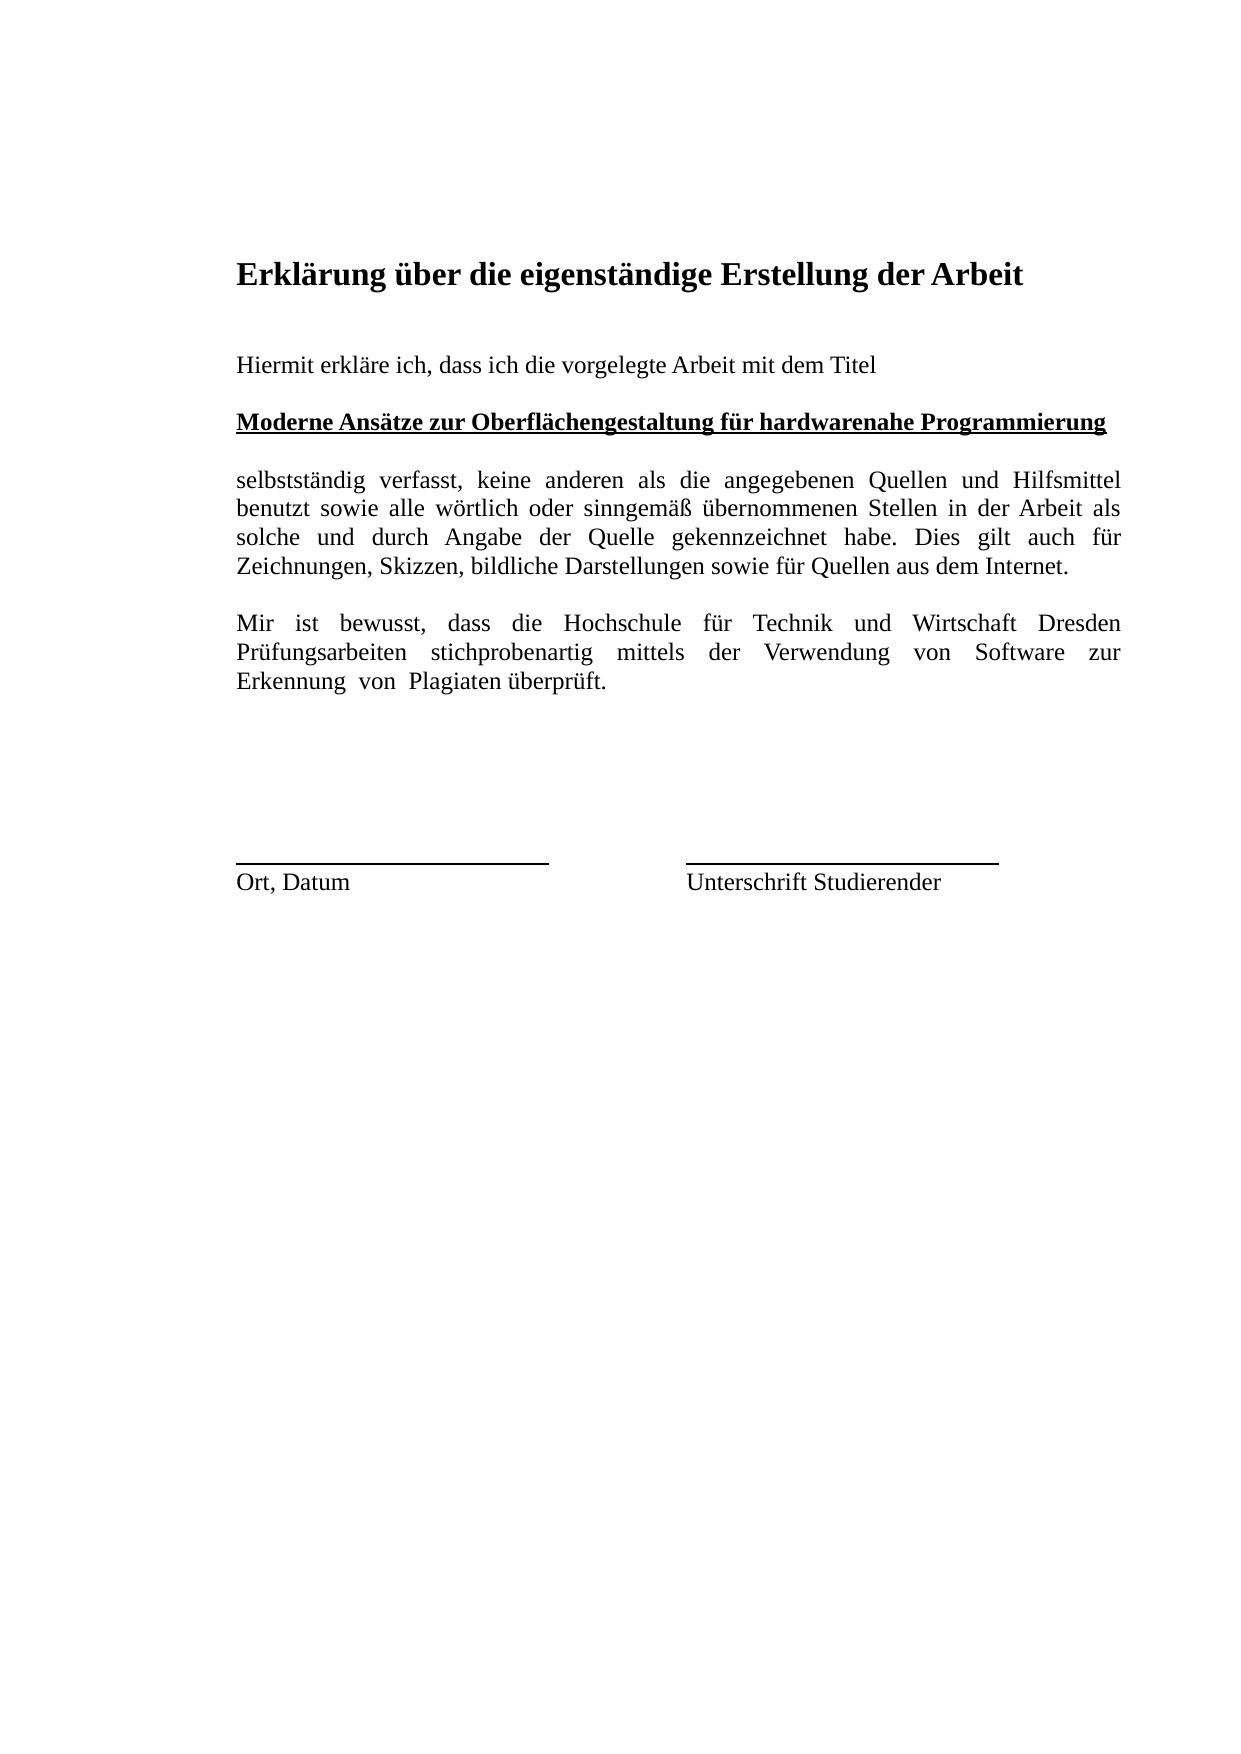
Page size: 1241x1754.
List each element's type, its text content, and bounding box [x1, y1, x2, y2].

text Moderne Ansätze zur Oberflächengestaltung für hardwarenahe Programmierung [236, 407, 1122, 436]
text Mir ist bewusst, dass die Hochschule für Technik und Wirtschaft Dresden Prüfungsarbeiten stichprobenartig mittels der Verwendung von Software zur Erkennung von Plagiaten überprüft. [236, 608, 1122, 695]
text Hiermit erkläre ich, dass ich die vorgelegte Arbeit mit dem Titel [236, 350, 1122, 378]
text selbstständig verfasst, keine anderen als die angegebenen Quellen und Hilfsmittel benutzt sowie alle wörtlich oder sinngemäß übernommenen Stellen in der Arbeit als solche und durch Angabe der Quelle gekennzeichnet habe. Dies gilt auch für Zeichnungen, Skizzen, bildliche Darstellungen sowie für Quellen aus dem Internet. [236, 465, 1122, 580]
text Erklärung über die eigenständige Erstellung der Arbeit [236, 254, 1122, 292]
text Ort, Datum Unterschrift Studierender [236, 867, 1122, 896]
